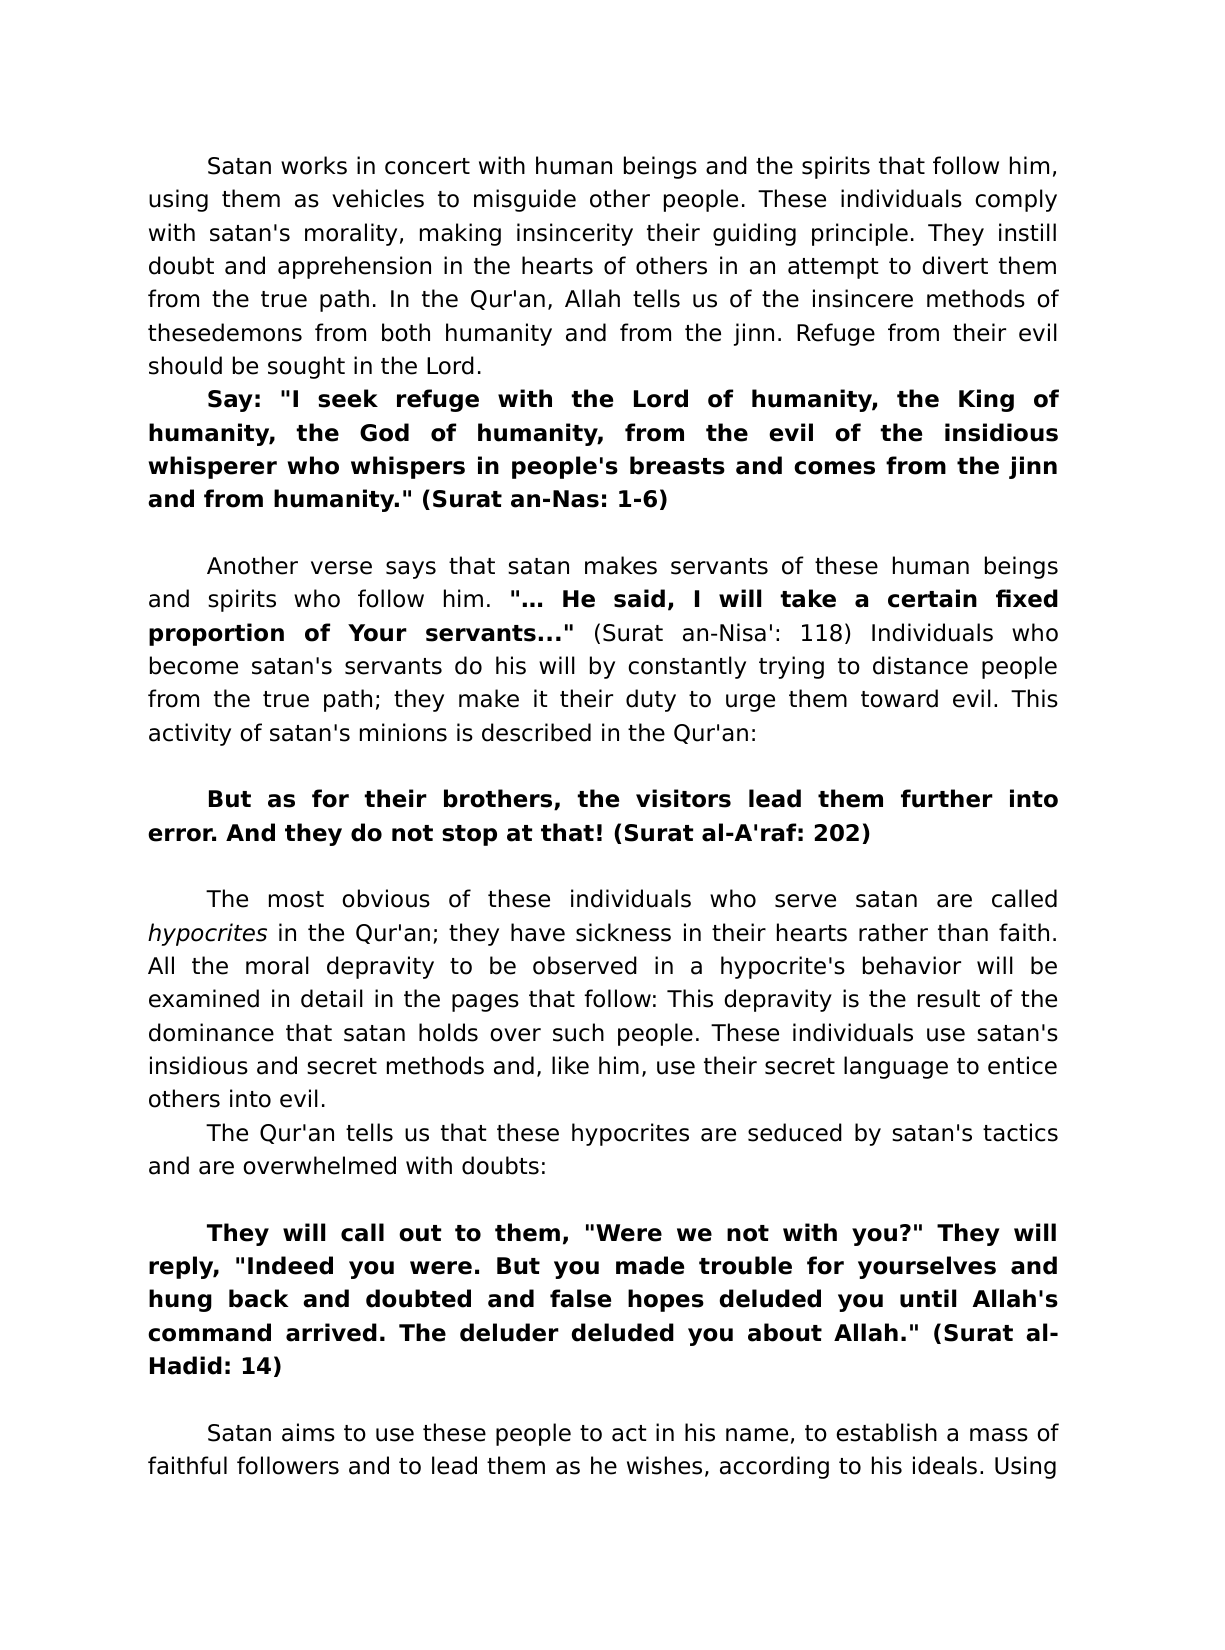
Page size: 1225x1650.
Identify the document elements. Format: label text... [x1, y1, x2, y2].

text Satan aims to use these people to act in his name, to establish a mass of faithful followers and to lead them as he wishes, according to his ideals. Using [148, 1414, 1060, 1481]
text Another verse says that satan makes servants of these human beings and spirits who follow him. "… He said, I will take a certain fixed proportion of Your servants..." (Surat an-Nisa': 118) Individuals who become satan's servants do his will by constantly trying to distance people from the true path; they make it their duty to urge them toward evil. This activity of satan's minions is described in the Qur'an: [148, 548, 1060, 748]
text But as for their brothers, the visitors lead them further into error. And they do not stop at that! (Surat al-A'raf: 202) [148, 781, 1060, 848]
text The most obvious of these individuals who serve satan are called hypocrites in the Qur'an; they have sickness in their hearts rather than faith. All the moral depravity to be observed in a hypocrite's behavior will be examined in detail in the pages that follow: This depravity is the result of the dominance that satan holds over such people. These individuals use satan's insidious and secret methods and, like him, use their secret language to entice others into evil. [148, 881, 1060, 1114]
text The Qur'an tells us that these hypocrites are seduced by satan's tactics and are overwhelmed with doubts: [148, 1114, 1060, 1181]
text Satan works in concert with human beings and the spirits that follow him, using them as vehicles to misguide other people. These individuals comply with satan's morality, making insincerity their guiding principle. They instill doubt and apprehension in the hearts of others in an attempt to divert them from the true path. In the Qur'an, Allah tells us of the insincere methods of thesedemons from both humanity and from the jinn. Refuge from their evil should be sought in the Lord. [148, 148, 1060, 381]
text Say: "I seek refuge with the Lord of humanity, the King of humanity, the God of humanity, from the evil of the insidious whisperer who whispers in people's breasts and comes from the jinn and from humanity." (Surat an-Nas: 1-6) [148, 381, 1060, 514]
text They will call out to them, "Were we not with you?" They will reply, "Indeed you were. But you made trouble for yourselves and hung back and doubted and false hopes deluded you until Allah's command arrived. The deluder deluded you about Allah." (Surat al-Hadid: 14) [148, 1214, 1060, 1381]
